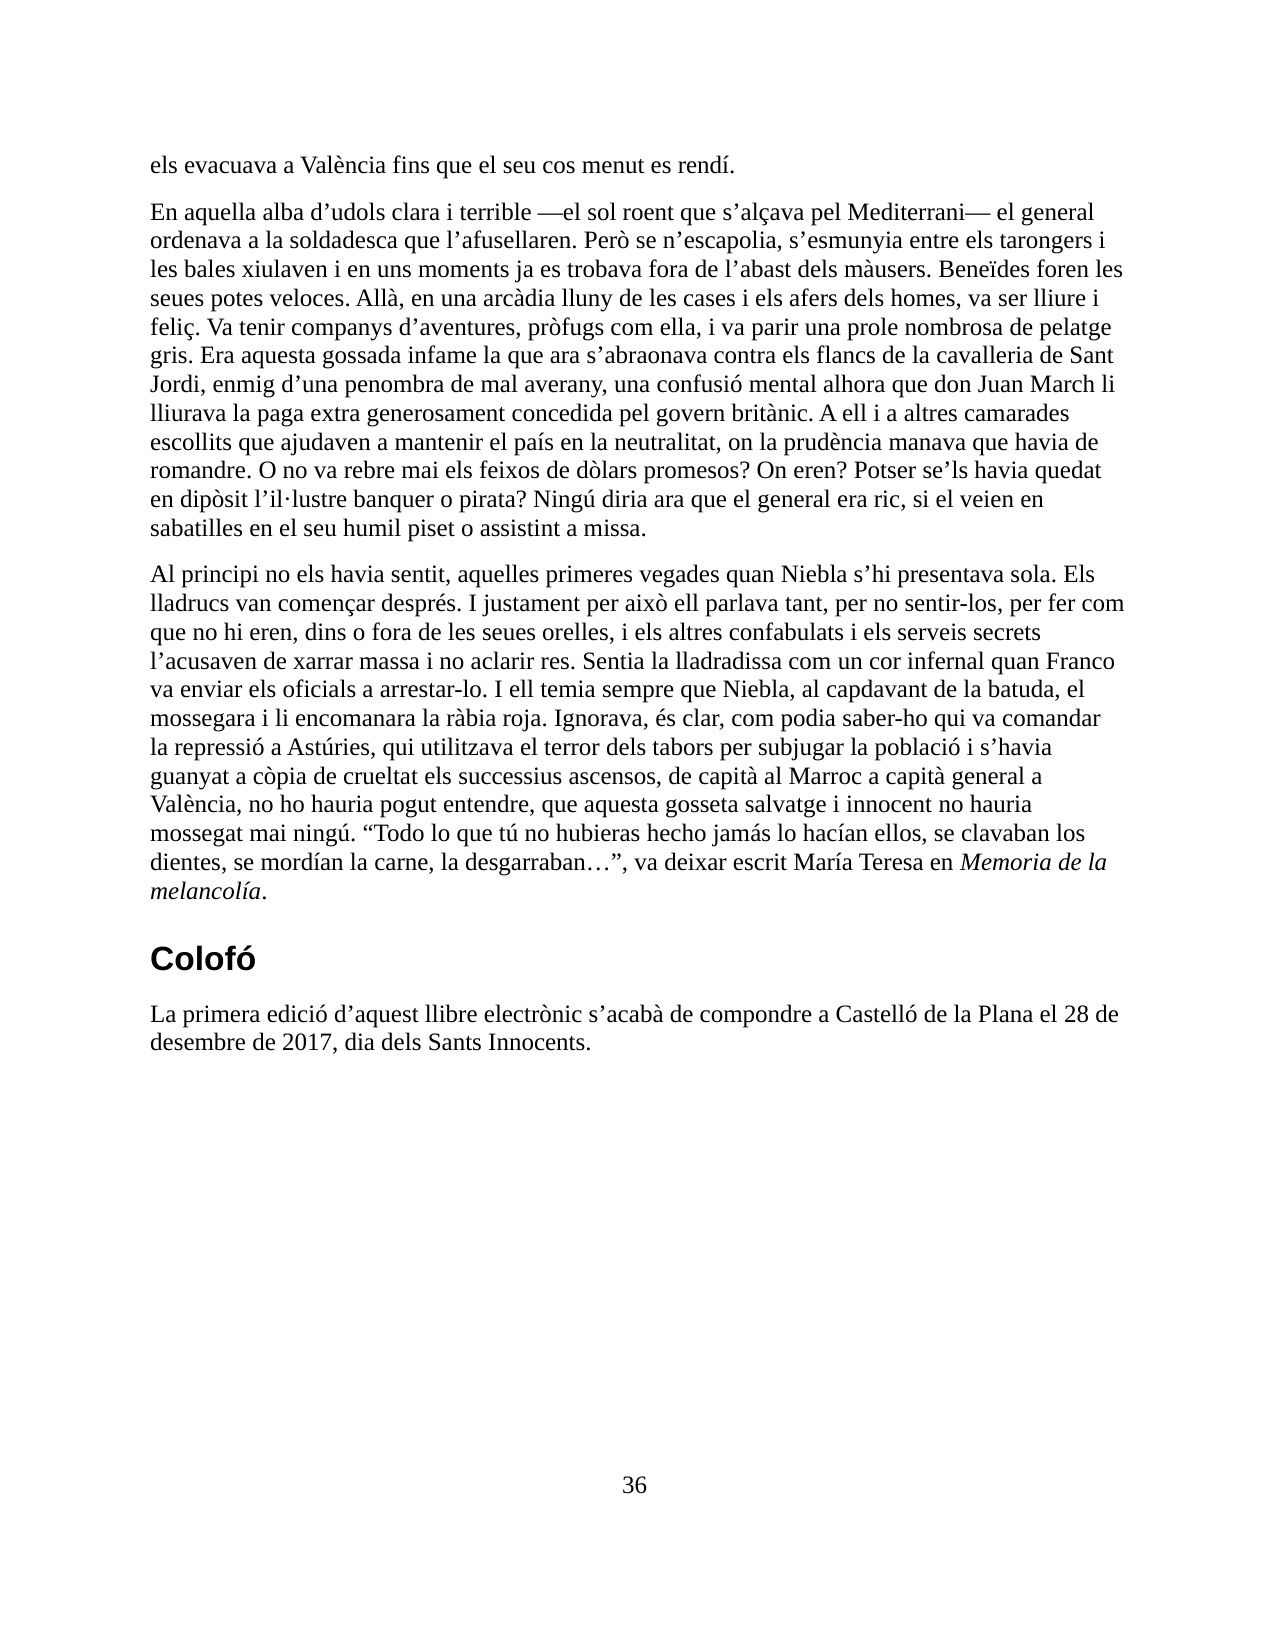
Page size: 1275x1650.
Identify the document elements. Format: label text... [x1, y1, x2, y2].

subtitle Colofó [150, 938, 1125, 977]
text Al principi no els havia sentit, aquelles primeres vegades quan Niebla s’hi presentava sola. Els lladrucs van començar després. I justament per això ell parlava tant, per no sentir-los, per fer com que no hi eren, dins o fora de les seues orelles, i els altres confabulats i els serveis secrets l’acusaven de xarrar massa i no aclarir res. Sentia la lladradissa com un cor infernal quan Franco va enviar els oficials a arrestar-lo. I ell temia sempre que Niebla, al capdavant de la batuda, el mossegara i li encomanara la ràbia roja. Ignorava, és clar, com podia saber-ho qui va comandar la repressió a Astúries, qui utilitzava el terror dels tabors per subjugar la població i s’havia guanyat a còpia de crueltat els successius ascensos, de capità al Marroc a capità general a València, no ho hauria pogut entendre, que aquesta gosseta salvatge i innocent no hauria mossegat mai ningú. “Todo lo que tú no hubieras hecho jamás lo hacían ellos, se clavaban los dientes, se mordían la carne, la desgarraban…”, va deixar escrit María Teresa en Memoria de la melancolía. [150, 559, 1125, 904]
text En aquella alba d’udols clara i terrible —el sol roent que s’alçava pel Mediterrani— el general ordenava a la soldadesca que l’afusellaren. Però se n’escapolia, s’esmunyia entre els tarongers i les bales xiulaven i en uns moments ja es trobava fora de l’abast dels màusers. Beneïdes foren les seues potes veloces. Allà, en una arcàdia lluny de les cases i els afers dels homes, va ser lliure i feliç. Va tenir companys d’aventures, pròfugs com ella, i va parir una prole nombrosa de pelatge gris. Era aquesta gossada infame la que ara s’abraonava contra els flancs de la cavalleria de Sant Jordi, enmig d’una penombra de mal averany, una confusió mental alhora que don Juan March li lliurava la paga extra generosament concedida pel govern britànic. A ell i a altres camarades escollits que ajudaven a mantenir el país en la neutralitat, on la prudència manava que havia de romandre. O no va rebre mai els feixos de dòlars promesos? On eren? Potser se’ls havia quedat en dipòsit l’il·lustre banquer o pirata? Ningú diria ara que el general era ric, si el veien en sabatilles en el seu humil piset o assistint a missa. [150, 197, 1125, 542]
text La primera edició d’aquest llibre electrònic s’acabà de compondre a Castelló de la Plana el 28 de desembre de 2017, dia dels Sants Innocents. [150, 999, 1125, 1056]
text els evacuava a València fins que el seu cos menut es rendí. [150, 150, 1125, 179]
